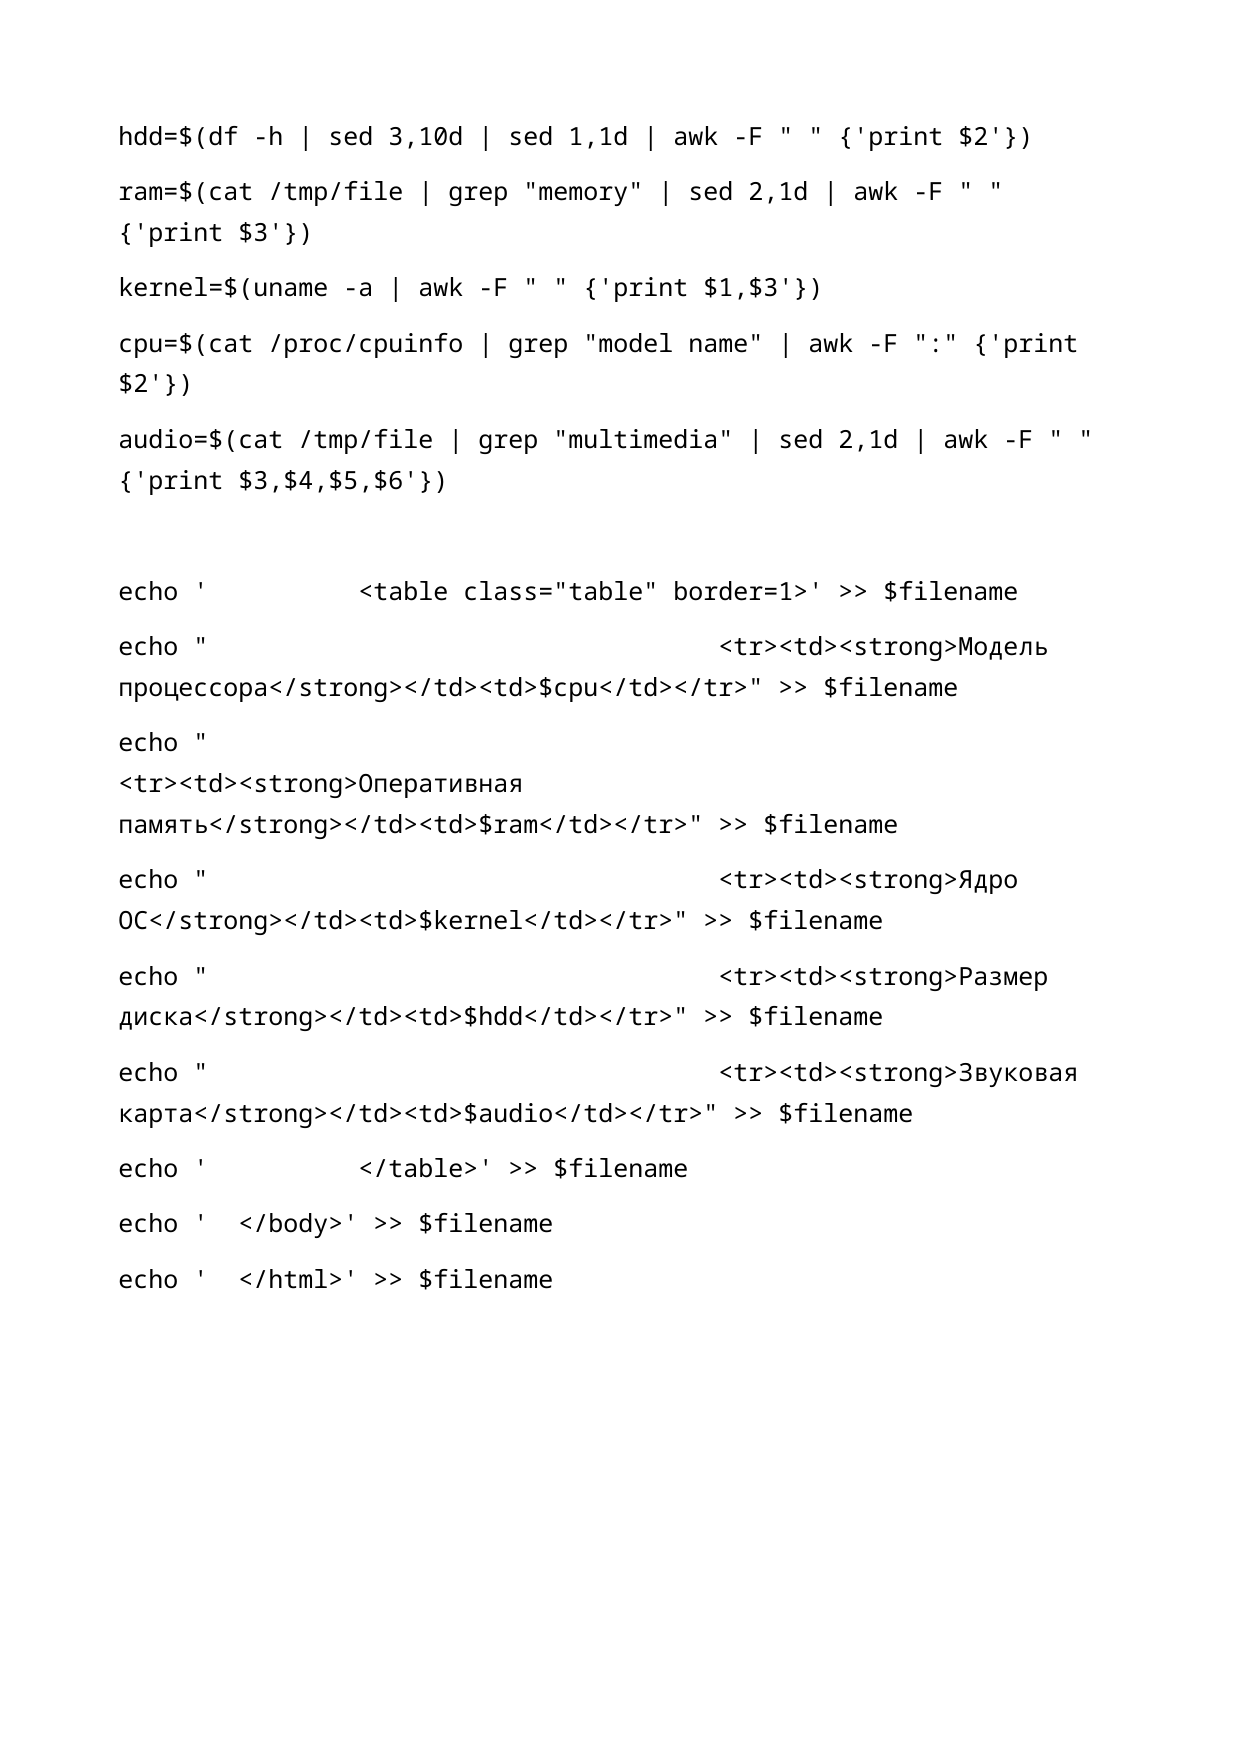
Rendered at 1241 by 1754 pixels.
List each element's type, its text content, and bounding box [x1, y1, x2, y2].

text echo ' </body>' >> $filename [118, 1206, 1122, 1240]
text audio=$(cat /tmp/file | grep "multimedia" | sed 2,1d | awk -F " " {'print $3,$4,$5,$6'}) [118, 421, 1122, 496]
text hdd=$(df -h | sed 3,10d | sed 1,1d | awk -F " " {'print $2'}) [118, 118, 1122, 152]
text echo ' <table class="table" border=1>' >> $filename [118, 573, 1122, 607]
text kernel=$(uname -a | awk -F " " {'print $1,$3'}) [118, 270, 1122, 304]
text echo " <tr><td><strong>Модель процессора</strong></td><td>$cpu</td></tr>" >> $filename [118, 628, 1122, 703]
text echo " <tr><td><strong>Звуковая карта</strong></td><td>$audio</td></tr>" >> $filename [118, 1054, 1122, 1129]
text echo ' </table>' >> $filename [118, 1151, 1122, 1185]
text echo ' </html>' >> $filename [118, 1261, 1122, 1296]
text ram=$(cat /tmp/file | grep "memory" | sed 2,1d | awk -F " " {'print $3'}) [118, 173, 1122, 248]
text echo " <tr><td><strong>Ядро ОС</strong></td><td>$kernel</td></tr>" >> $filename [118, 862, 1122, 937]
text cpu=$(cat /proc/cpuinfo | grep "model name" | awk -F ":" {'print $2'}) [118, 325, 1122, 400]
text echo " <tr><td><strong>Размер диска</strong></td><td>$hdd</td></tr>" >> $filename [118, 958, 1122, 1033]
text echo " <tr><td><strong>Оперативная память</strong></td><td>$ram</td></tr>" >> $filename [118, 725, 1122, 841]
